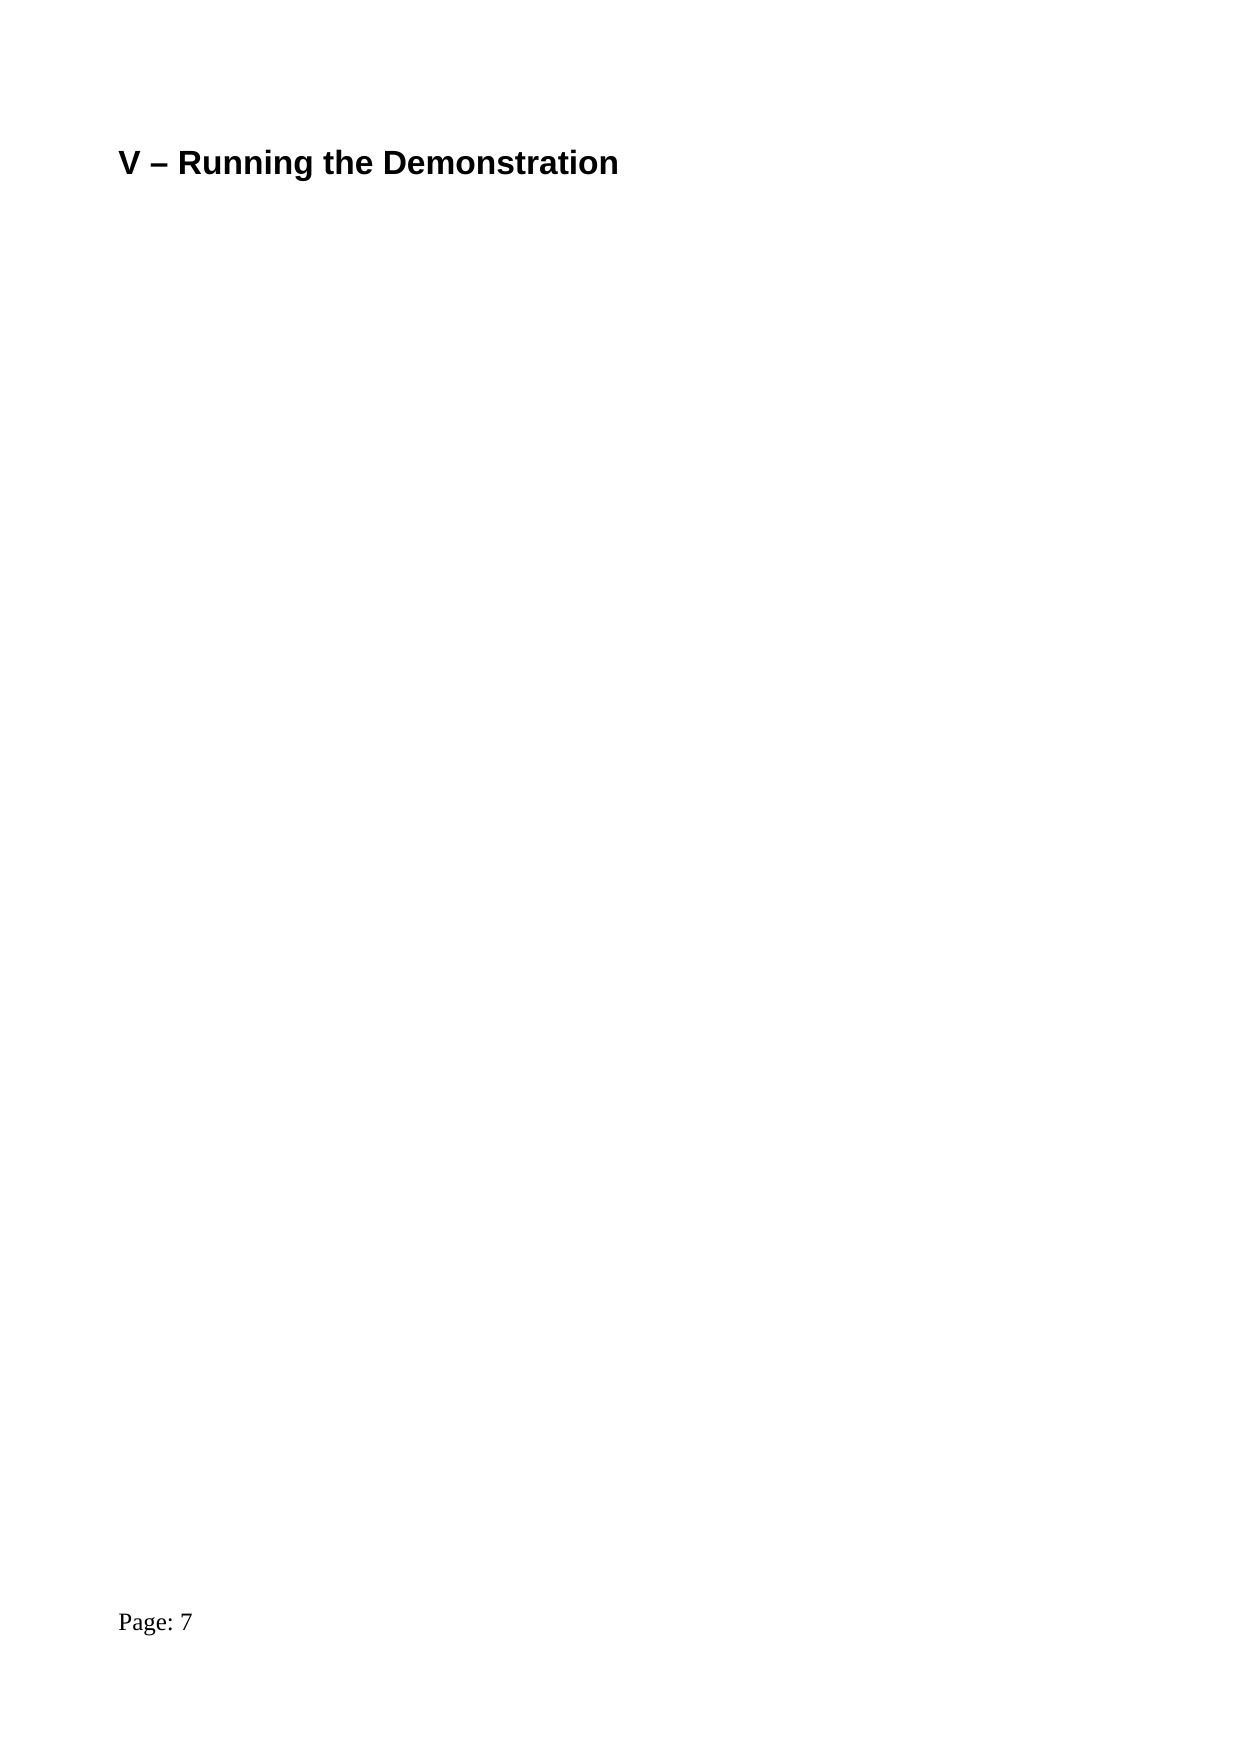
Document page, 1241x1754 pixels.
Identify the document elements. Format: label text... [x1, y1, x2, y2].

subtitle V – Running the Demonstration [118, 143, 1122, 182]
